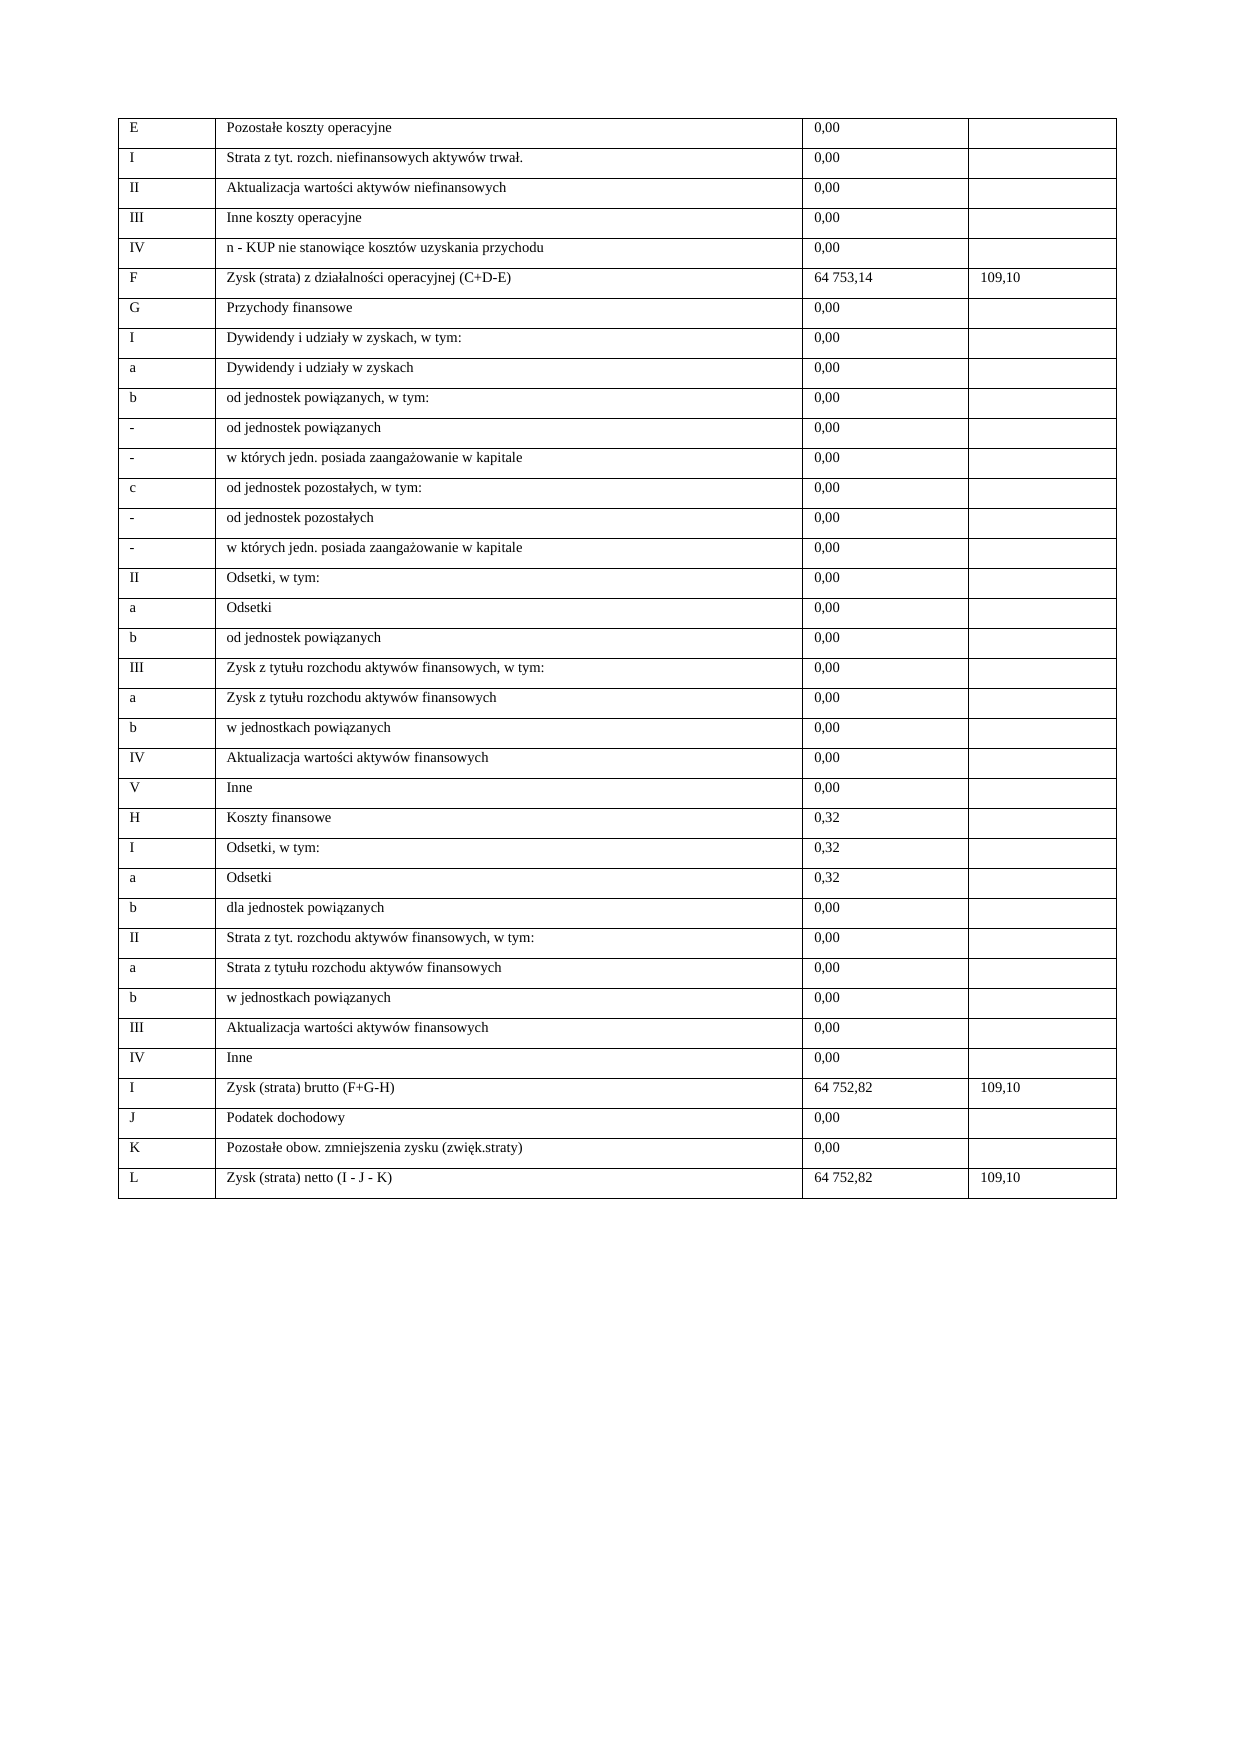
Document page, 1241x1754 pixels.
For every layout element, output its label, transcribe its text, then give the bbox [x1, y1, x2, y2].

table_cell I [119, 1079, 215, 1108]
table_cell - [119, 449, 215, 478]
table_cell Zysk z tytułu rozchodu aktywów finansowych, w tym: [216, 659, 802, 688]
table_cell [969, 539, 1116, 568]
table_cell [969, 659, 1116, 688]
table_cell b [119, 989, 215, 1018]
table_cell 0,00 [803, 989, 968, 1018]
table_cell w jednostkach powiązanych [216, 719, 802, 748]
table_cell b [119, 629, 215, 658]
table_cell [969, 329, 1116, 358]
table_cell 0,00 [803, 329, 968, 358]
table_cell [969, 1109, 1116, 1138]
table_cell 0,00 [803, 509, 968, 538]
table_cell 0,00 [803, 1019, 968, 1048]
table_cell [969, 779, 1116, 808]
table_cell od jednostek powiązanych [216, 629, 802, 658]
table_cell 0,00 [803, 599, 968, 628]
table_cell [969, 419, 1116, 448]
table_cell - [119, 539, 215, 568]
table_cell 0,00 [803, 449, 968, 478]
table_cell Strata z tytułu rozchodu aktywów finansowych [216, 959, 802, 988]
table_cell 64 752,82 [803, 1169, 968, 1198]
table_cell 0,32 [803, 809, 968, 838]
table_cell [969, 1019, 1116, 1048]
table_cell G [119, 299, 215, 328]
table_cell 0,00 [803, 209, 968, 238]
table_cell Zysk (strata) netto (I - J - K) [216, 1169, 802, 1198]
table_cell 0,00 [803, 569, 968, 598]
table_cell II [119, 569, 215, 598]
table_cell 0,00 [803, 299, 968, 328]
table_cell a [119, 689, 215, 718]
table_cell 109,10 [969, 269, 1116, 298]
table_cell [969, 209, 1116, 238]
table_cell b [119, 899, 215, 928]
table_cell IV [119, 1049, 215, 1078]
table_cell V [119, 779, 215, 808]
table_cell [969, 929, 1116, 958]
table_cell 0,00 [803, 1139, 968, 1168]
table_cell 0,00 [803, 659, 968, 688]
table_cell Odsetki [216, 869, 802, 898]
table_cell w których jedn. posiada zaangażowanie w kapitale [216, 449, 802, 478]
table_cell [969, 149, 1116, 178]
table_cell E [119, 119, 215, 148]
table_cell 0,00 [803, 959, 968, 988]
table_cell dla jednostek powiązanych [216, 899, 802, 928]
table_cell [969, 359, 1116, 388]
table_cell 64 753,14 [803, 269, 968, 298]
table_cell od jednostek pozostałych [216, 509, 802, 538]
table_cell [969, 899, 1116, 928]
table_cell w których jedn. posiada zaangażowanie w kapitale [216, 539, 802, 568]
table_cell od jednostek powiązanych, w tym: [216, 389, 802, 418]
table_cell Zysk (strata) brutto (F+G-H) [216, 1079, 802, 1108]
table_cell [969, 389, 1116, 418]
table_cell a [119, 869, 215, 898]
table_cell IV [119, 749, 215, 778]
table_cell II [119, 929, 215, 958]
table_cell 0,00 [803, 479, 968, 508]
table_cell Odsetki, w tym: [216, 839, 802, 868]
table_cell 0,00 [803, 389, 968, 418]
table_cell [969, 809, 1116, 838]
table_cell Strata z tyt. rozchodu aktywów finansowych, w tym: [216, 929, 802, 958]
table_cell Aktualizacja wartości aktywów niefinansowych [216, 179, 802, 208]
table_cell H [119, 809, 215, 838]
table_cell 0,00 [803, 179, 968, 208]
table_cell Odsetki [216, 599, 802, 628]
table_cell [969, 749, 1116, 778]
table_cell 0,32 [803, 869, 968, 898]
table_cell od jednostek powiązanych [216, 419, 802, 448]
table_cell F [119, 269, 215, 298]
table_cell 109,10 [969, 1169, 1116, 1198]
table_cell Podatek dochodowy [216, 1109, 802, 1138]
table_cell Odsetki, w tym: [216, 569, 802, 598]
table_cell [969, 869, 1116, 898]
table_cell a [119, 959, 215, 988]
table_cell - [119, 419, 215, 448]
table_cell 0,00 [803, 359, 968, 388]
table_cell 0,00 [803, 119, 968, 148]
table_cell [969, 599, 1116, 628]
table_cell I [119, 839, 215, 868]
table_cell [969, 719, 1116, 748]
table_cell I [119, 329, 215, 358]
table_cell L [119, 1169, 215, 1198]
table_cell [969, 569, 1116, 598]
table_cell Inne koszty operacyjne [216, 209, 802, 238]
table_cell 0,00 [803, 539, 968, 568]
table_cell 0,00 [803, 749, 968, 778]
table_cell IV [119, 239, 215, 268]
table_cell Dywidendy i udziały w zyskach, w tym: [216, 329, 802, 358]
table_cell [969, 119, 1116, 148]
table_cell Inne [216, 1049, 802, 1078]
table_cell 0,00 [803, 929, 968, 958]
table_cell [969, 839, 1116, 868]
table_cell 0,00 [803, 1109, 968, 1138]
table_cell [969, 449, 1116, 478]
table_cell Pozostałe obow. zmniejszenia zysku (zwięk.straty) [216, 1139, 802, 1168]
table_cell [969, 509, 1116, 538]
table_cell b [119, 719, 215, 748]
table_cell 0,00 [803, 149, 968, 178]
table_cell Inne [216, 779, 802, 808]
table_cell II [119, 179, 215, 208]
table_cell a [119, 359, 215, 388]
table_cell III [119, 659, 215, 688]
table_cell 0,00 [803, 899, 968, 928]
table_cell b [119, 389, 215, 418]
table_cell w jednostkach powiązanych [216, 989, 802, 1018]
table_cell I [119, 149, 215, 178]
table_cell Przychody finansowe [216, 299, 802, 328]
table_cell - [119, 509, 215, 538]
table_cell 0,00 [803, 629, 968, 658]
table_cell [969, 959, 1116, 988]
table_cell III [119, 209, 215, 238]
table_cell od jednostek pozostałych, w tym: [216, 479, 802, 508]
table_cell 0,32 [803, 839, 968, 868]
table_cell [969, 1049, 1116, 1078]
table_cell [969, 989, 1116, 1018]
table_cell Koszty finansowe [216, 809, 802, 838]
table_cell [969, 629, 1116, 658]
table_cell III [119, 1019, 215, 1048]
table_cell 64 752,82 [803, 1079, 968, 1108]
table_cell Zysk z tytułu rozchodu aktywów finansowych [216, 689, 802, 718]
table_cell [969, 1139, 1116, 1168]
table_cell [969, 239, 1116, 268]
table_cell [969, 299, 1116, 328]
table_cell 0,00 [803, 689, 968, 718]
table_cell Aktualizacja wartości aktywów finansowych [216, 749, 802, 778]
table_cell [969, 689, 1116, 718]
table_cell 0,00 [803, 419, 968, 448]
table_cell 0,00 [803, 719, 968, 748]
table_cell J [119, 1109, 215, 1138]
table_cell Aktualizacja wartości aktywów finansowych [216, 1019, 802, 1048]
table_cell Pozostałe koszty operacyjne [216, 119, 802, 148]
table_cell [969, 479, 1116, 508]
table_cell 0,00 [803, 239, 968, 268]
table_cell c [119, 479, 215, 508]
table_cell Zysk (strata) z działalności operacyjnej (C+D-E) [216, 269, 802, 298]
table_cell [969, 179, 1116, 208]
table_cell n - KUP nie stanowiące kosztów uzyskania przychodu [216, 239, 802, 268]
table_cell 109,10 [969, 1079, 1116, 1108]
table_cell 0,00 [803, 779, 968, 808]
table_cell K [119, 1139, 215, 1168]
table_cell Dywidendy i udziały w zyskach [216, 359, 802, 388]
table_cell 0,00 [803, 1049, 968, 1078]
table_cell a [119, 599, 215, 628]
table_cell Strata z tyt. rozch. niefinansowych aktywów trwał. [216, 149, 802, 178]
